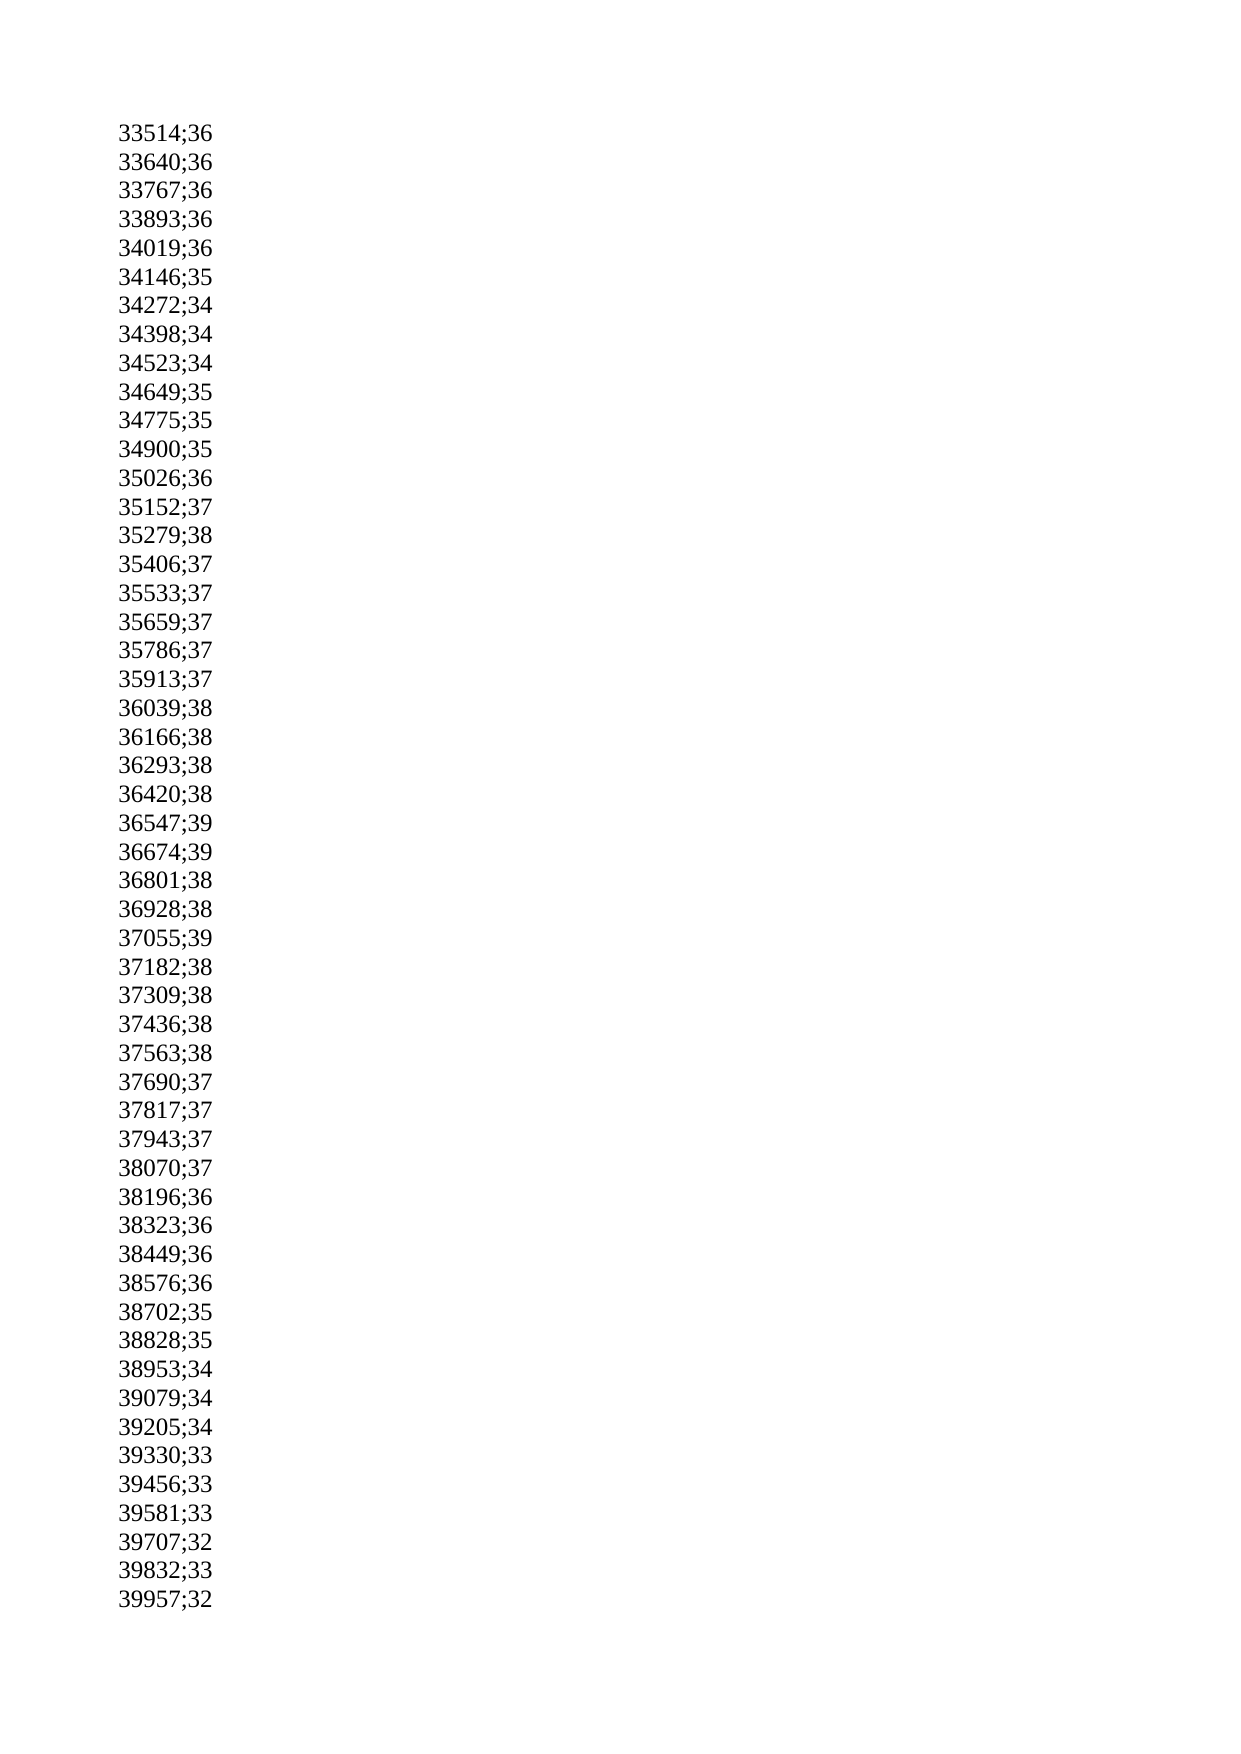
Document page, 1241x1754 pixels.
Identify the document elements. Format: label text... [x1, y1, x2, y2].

text 37943;37 [118, 1124, 1122, 1153]
text 37309;38 [118, 981, 1122, 1009]
text 34398;34 [118, 319, 1122, 348]
text 36166;38 [118, 722, 1122, 751]
text 39832;33 [118, 1556, 1122, 1584]
text 37563;38 [118, 1038, 1122, 1067]
text 36293;38 [118, 751, 1122, 779]
text 37690;37 [118, 1067, 1122, 1096]
text 37055;39 [118, 923, 1122, 952]
text 36547;39 [118, 808, 1122, 837]
text 37436;38 [118, 1009, 1122, 1038]
text 38953;34 [118, 1354, 1122, 1383]
text 39205;34 [118, 1412, 1122, 1441]
text 33767;36 [118, 176, 1122, 204]
text 36039;38 [118, 693, 1122, 722]
text 33514;36 [118, 118, 1122, 147]
text 39079;34 [118, 1383, 1122, 1412]
text 34900;35 [118, 434, 1122, 463]
text 34775;35 [118, 406, 1122, 434]
text 38196;36 [118, 1182, 1122, 1211]
text 34272;34 [118, 291, 1122, 319]
text 35279;38 [118, 521, 1122, 549]
text 33893;36 [118, 204, 1122, 233]
text 35406;37 [118, 549, 1122, 578]
text 34649;35 [118, 377, 1122, 406]
text 39957;32 [118, 1584, 1122, 1613]
text 39707;32 [118, 1527, 1122, 1556]
text 38702;35 [118, 1297, 1122, 1326]
text 38576;36 [118, 1268, 1122, 1297]
text 36420;38 [118, 779, 1122, 808]
text 35533;37 [118, 578, 1122, 607]
text 36674;39 [118, 837, 1122, 866]
text 36801;38 [118, 866, 1122, 894]
text 38828;35 [118, 1326, 1122, 1354]
text 36928;38 [118, 894, 1122, 923]
text 35152;37 [118, 492, 1122, 521]
text 35026;36 [118, 463, 1122, 492]
text 39581;33 [118, 1498, 1122, 1527]
text 35659;37 [118, 607, 1122, 636]
text 38070;37 [118, 1153, 1122, 1182]
text 35786;37 [118, 636, 1122, 664]
text 34019;36 [118, 233, 1122, 262]
text 39330;33 [118, 1441, 1122, 1469]
text 37182;38 [118, 952, 1122, 981]
text 34146;35 [118, 262, 1122, 291]
text 38323;36 [118, 1211, 1122, 1239]
text 33640;36 [118, 147, 1122, 176]
text 35913;37 [118, 664, 1122, 693]
text 39456;33 [118, 1469, 1122, 1498]
text 37817;37 [118, 1096, 1122, 1124]
text 38449;36 [118, 1239, 1122, 1268]
text 34523;34 [118, 348, 1122, 377]
